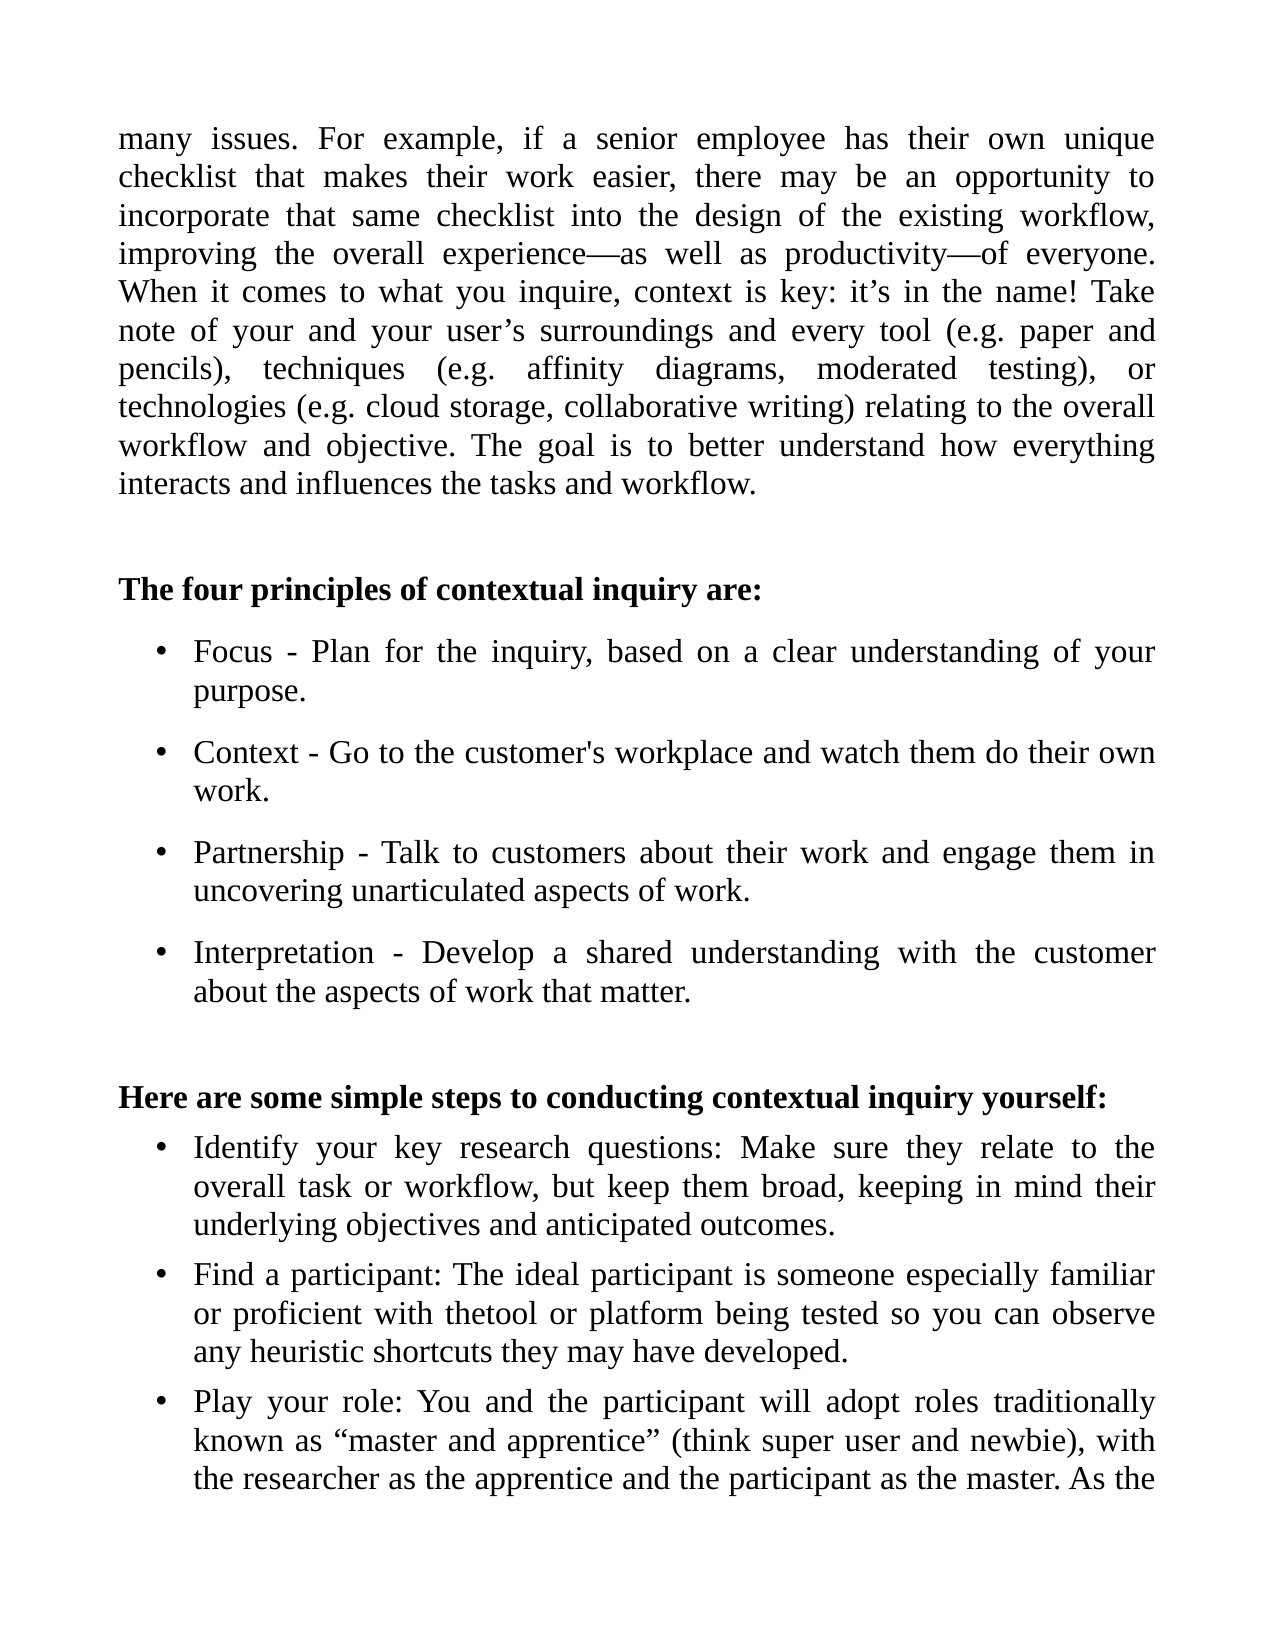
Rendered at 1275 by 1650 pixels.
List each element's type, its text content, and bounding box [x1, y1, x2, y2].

text Here are some simple steps to conducting contextual inquiry yourself: [118, 1077, 1157, 1116]
list Partnership - Talk to customers about their work and engage them in uncovering unarticulated aspects of work. [156, 832, 1157, 909]
list Identify your key research questions: Make sure they relate to the overall task or workflow, but keep them broad, keeping in mind their underlying objectives and anticipated outcomes. [156, 1128, 1157, 1243]
text many issues. For example, if a senior employee has their own unique checklist that makes their work easier, there may be an opportunity to incorporate that same checklist into the design of the existing workflow, improving the overall experience—as well as productivity—of everyone. When it comes to what you inquire, context is key: it’s in the name! Take note of your and your user’s surroundings and every tool (e.g. paper and pencils), techniques (e.g. affinity diagrams, moderated testing), or technologies (e.g. cloud storage, collaborative writing) relating to the overall workflow and objective. The goal is to better understand how everything interacts and influences the tasks and workflow. [118, 118, 1157, 501]
text The four principles of contextual inquiry are: [118, 569, 1157, 608]
list Context - Go to the customer's workplace and watch them do their own work. [156, 732, 1157, 809]
list Focus - Plan for the inquiry, based on a clear understanding of your purpose. [156, 632, 1157, 708]
list Find a participant: The ideal participant is someone especially familiar or proficient with thetool or platform being tested so you can observe any heuristic shortcuts they may have developed. [156, 1254, 1157, 1369]
list Play your role: You and the participant will adopt roles traditionally known as “master and apprentice” (think super user and newbie), with the researcher as the apprentice and the participant as the master. As the [156, 1381, 1157, 1496]
list Interpretation - Develop a shared understanding with the customer about the aspects of work that matter. [156, 933, 1157, 1009]
